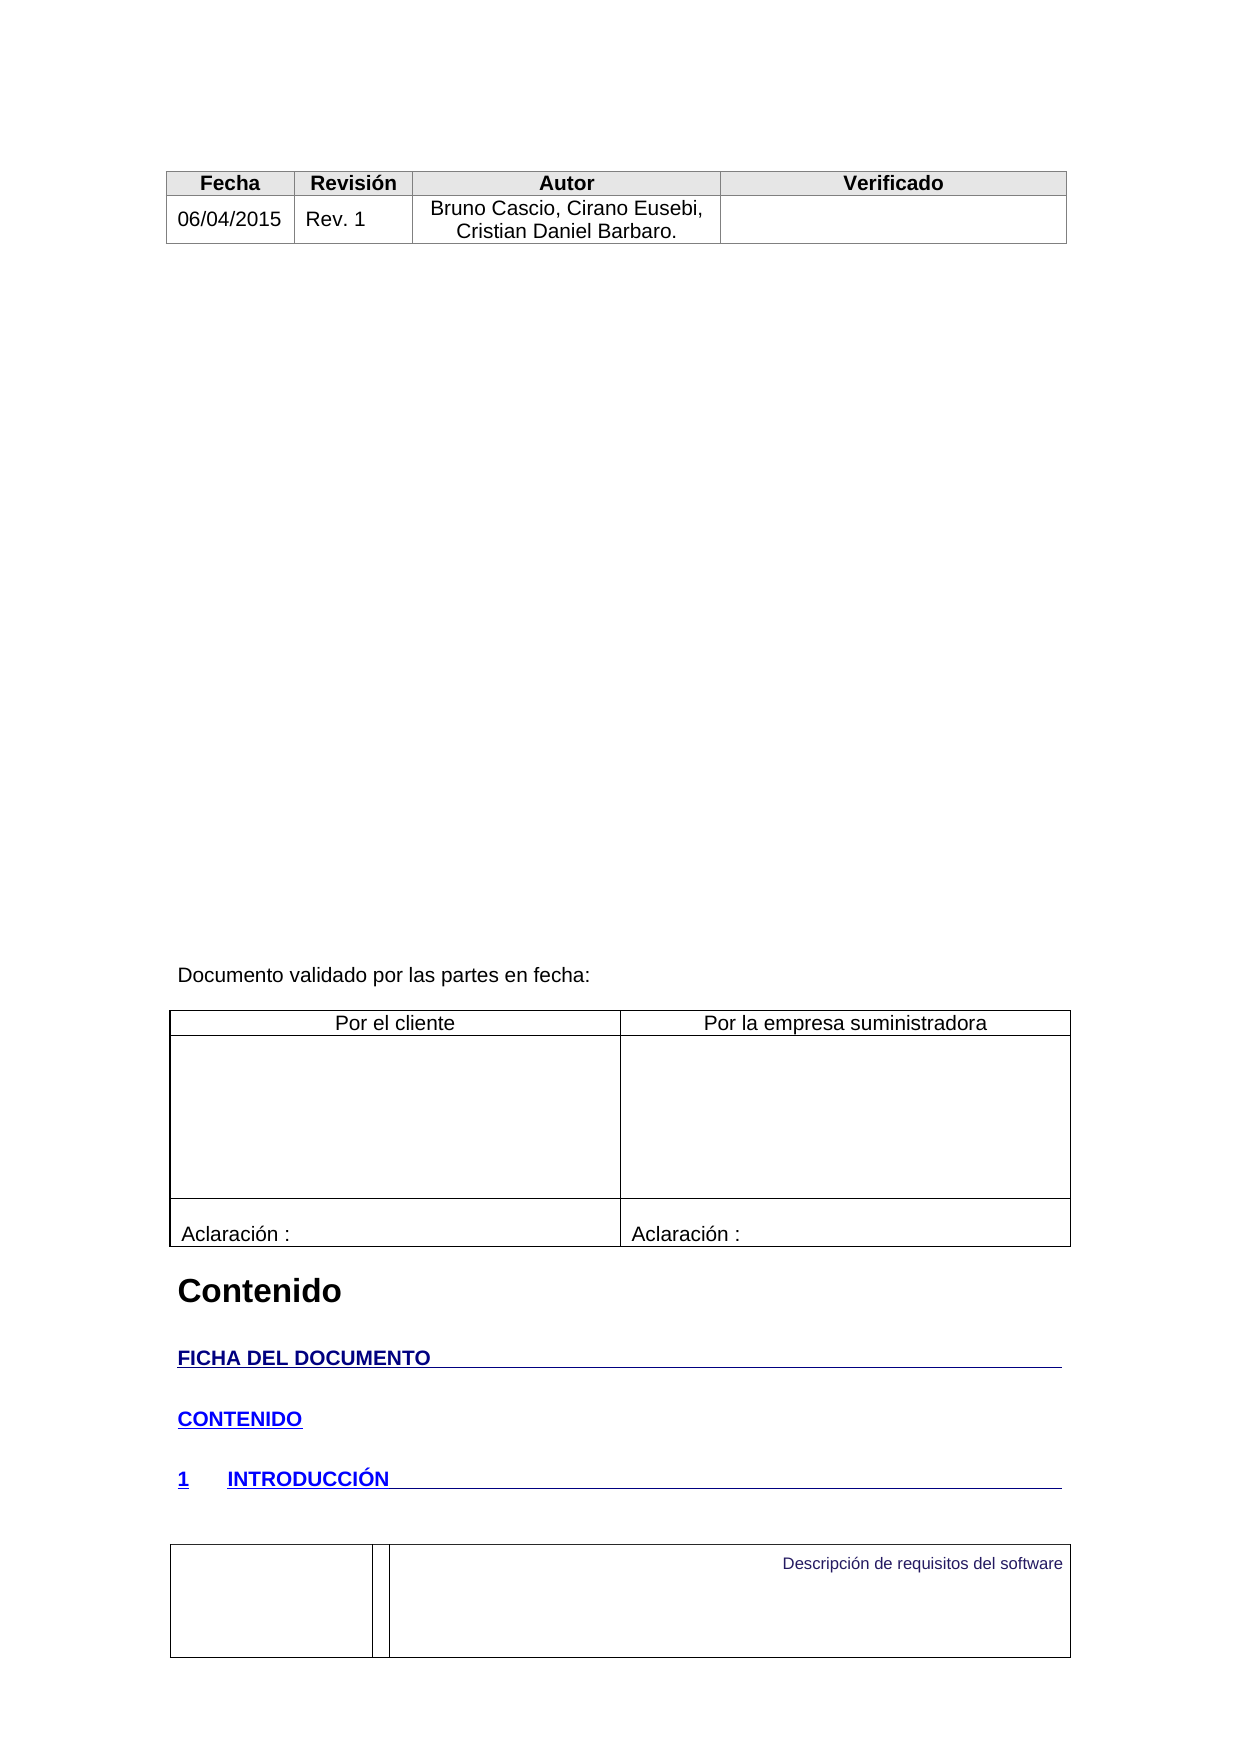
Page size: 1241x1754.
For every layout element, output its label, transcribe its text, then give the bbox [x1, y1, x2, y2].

table_header Autor [413, 172, 720, 195]
table_header Fecha [167, 172, 294, 195]
text Documento validado por las partes en fecha: [177, 964, 1063, 987]
table_cell 06/04/2015 [167, 196, 294, 243]
table_header Revisión [295, 172, 412, 195]
text Contenido [177, 1272, 1063, 1309]
table_cell [721, 196, 1066, 243]
text FICHA DEL DOCUMENTO [177, 1347, 1063, 1370]
table_cell Aclaración : [621, 1199, 1070, 1246]
text CONTENIDO [177, 1407, 1063, 1431]
table_cell Aclaración : [171, 1199, 620, 1246]
table_cell Rev. 1 [295, 196, 412, 243]
table_cell Bruno Cascio, Cirano Eusebi, Cristian Daniel Barbaro. [413, 196, 720, 243]
table_header Verificado [721, 172, 1066, 195]
table_cell [171, 1036, 620, 1198]
table_header Por la empresa suministradora [621, 1011, 1070, 1034]
text 1 INTRODUCCIÓN [177, 1468, 1063, 1491]
table_header Por el cliente [171, 1011, 620, 1034]
table_cell [621, 1036, 1070, 1198]
